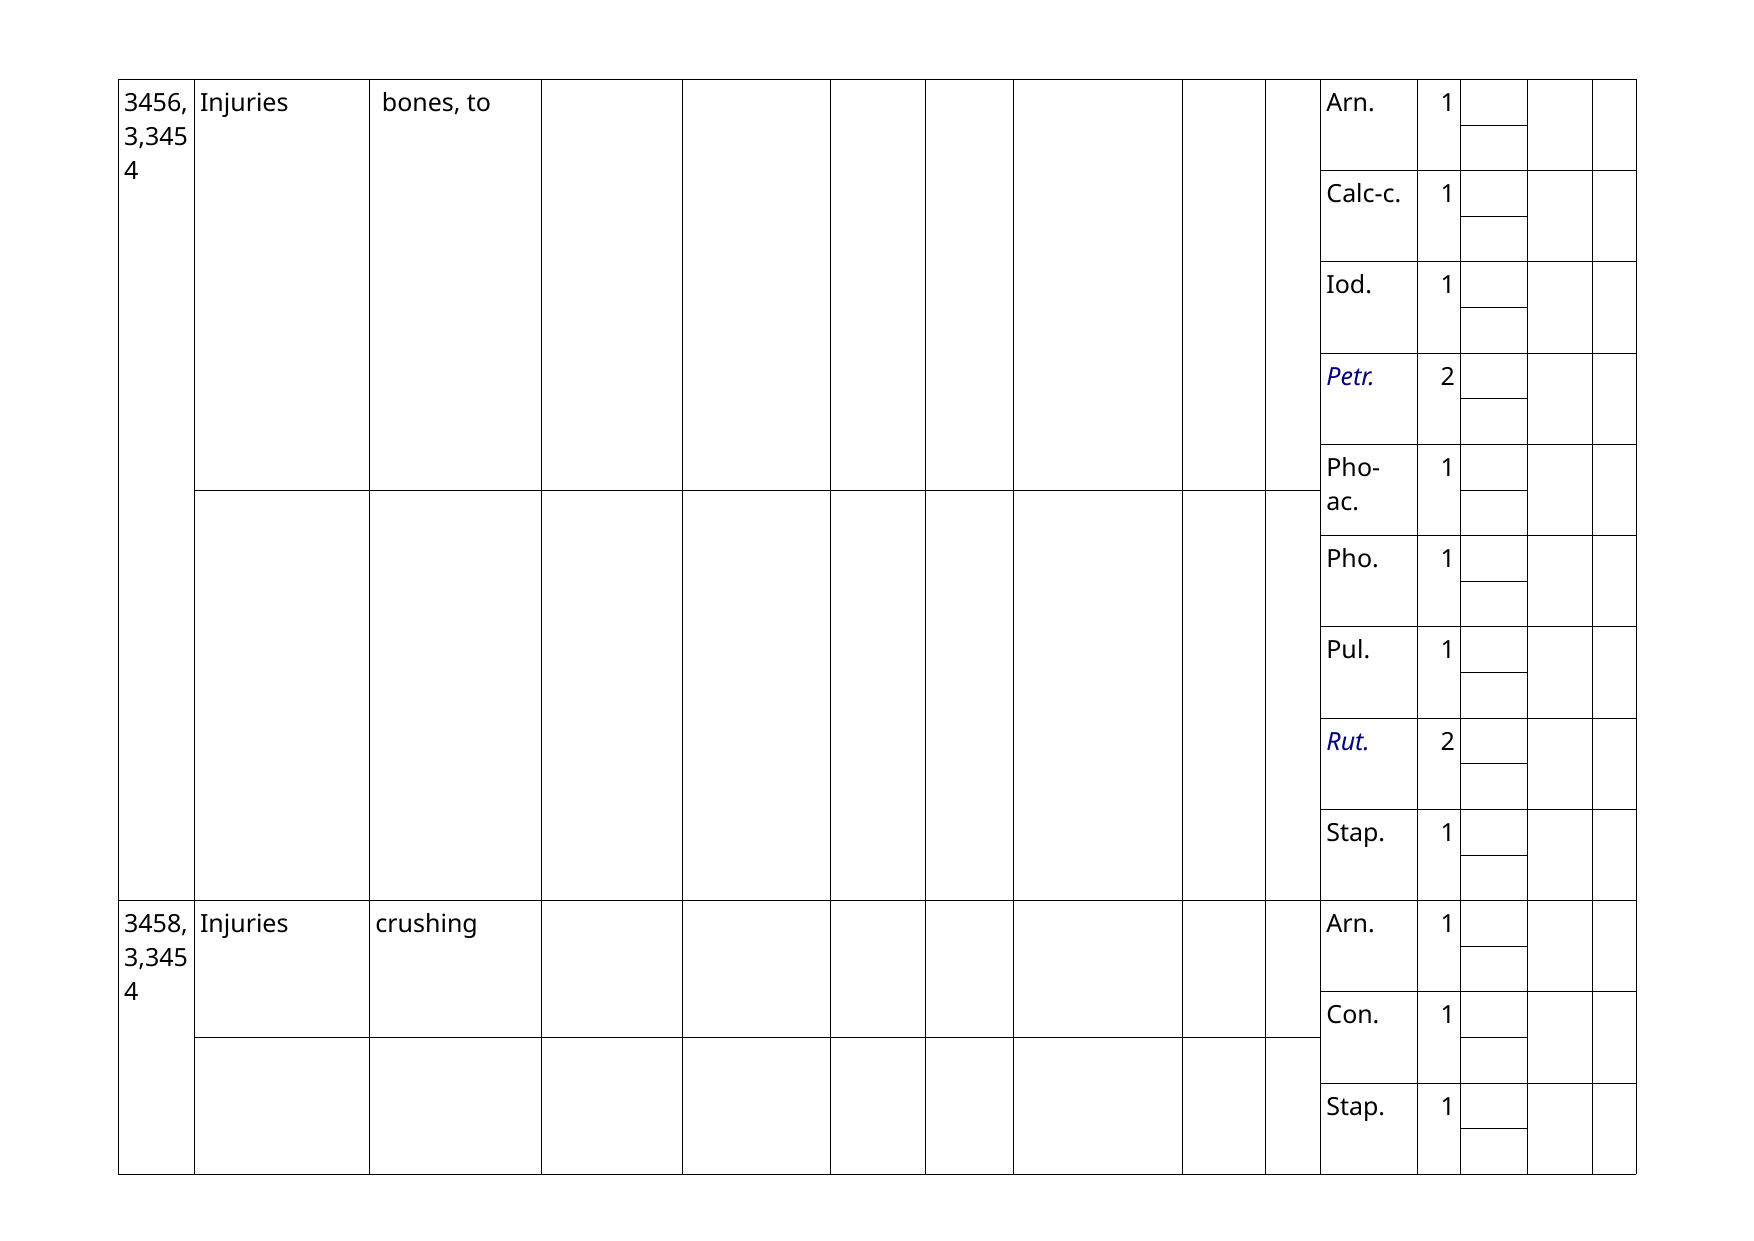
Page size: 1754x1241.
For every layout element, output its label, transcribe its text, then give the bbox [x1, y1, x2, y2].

table_cell 1 [1418, 901, 1460, 991]
table_cell [1461, 764, 1527, 809]
table_cell [1461, 627, 1527, 672]
table_cell [1461, 399, 1527, 444]
table_cell [831, 491, 925, 900]
table_cell 2 [1418, 354, 1460, 444]
table_cell [831, 80, 925, 489]
table_cell [195, 1038, 369, 1174]
table_cell [1461, 901, 1527, 946]
table_cell [370, 491, 541, 900]
table_cell [1528, 354, 1592, 444]
table_cell 1 [1418, 171, 1460, 261]
table_cell 2 [1418, 719, 1460, 809]
table_cell [1528, 627, 1592, 718]
table_cell [1593, 901, 1636, 991]
table_cell [1266, 901, 1320, 1037]
table_cell [1593, 262, 1636, 353]
table_cell [1593, 171, 1636, 261]
table_cell [1528, 1084, 1592, 1174]
table_cell Arn. [1321, 901, 1417, 991]
table_cell [926, 80, 1013, 489]
table_cell [1593, 354, 1636, 444]
table_cell [926, 901, 1013, 1037]
table_cell [1593, 810, 1636, 900]
table_cell [542, 491, 682, 900]
table_cell [1528, 80, 1592, 170]
table_cell [1461, 126, 1527, 170]
table_cell Calc-c. [1321, 171, 1417, 261]
table_cell [542, 901, 682, 1037]
table_cell [195, 491, 369, 900]
table_cell Con. [1321, 992, 1417, 1083]
table_cell [1014, 901, 1182, 1037]
table_cell [1593, 719, 1636, 809]
table_cell [1461, 308, 1527, 353]
table_cell Pho. [1321, 536, 1417, 626]
table_cell crushing [370, 901, 541, 1037]
table_cell 1 [1418, 445, 1460, 535]
table_cell [1183, 901, 1265, 1037]
table_cell [370, 1038, 541, 1174]
table_cell [1014, 80, 1182, 489]
table_cell Injuries [195, 901, 369, 1037]
table_cell [1014, 491, 1182, 900]
table_cell [1593, 992, 1636, 1083]
table_cell [1183, 1038, 1265, 1174]
table_cell [1183, 491, 1265, 900]
table_cell [1461, 947, 1527, 991]
table_cell [1528, 992, 1592, 1083]
table_cell [1593, 445, 1636, 535]
table_cell [1461, 262, 1527, 307]
table_cell Rut. [1321, 719, 1417, 809]
table_cell [542, 1038, 682, 1174]
table_cell [542, 80, 682, 489]
table_cell [683, 80, 830, 489]
table_cell [683, 901, 830, 1037]
table_cell [1461, 1129, 1527, 1174]
table_cell [1266, 491, 1320, 900]
table_cell [1461, 217, 1527, 261]
table_cell 1 [1418, 536, 1460, 626]
table_cell [1266, 1038, 1320, 1174]
table_cell [1461, 536, 1527, 581]
table_cell [926, 491, 1013, 900]
table_cell [1528, 810, 1592, 900]
table_cell [1461, 491, 1527, 535]
table_cell [1461, 719, 1527, 763]
table_cell [1593, 536, 1636, 626]
table_cell [1461, 445, 1527, 489]
table_cell [1461, 582, 1527, 626]
table_cell Arn. [1321, 80, 1417, 170]
table_cell [1461, 80, 1527, 124]
table_cell 1 [1418, 627, 1460, 718]
table_cell [1014, 1038, 1182, 1174]
table_cell [1528, 536, 1592, 626]
table_cell [1183, 80, 1265, 489]
table_cell Iod. [1321, 262, 1417, 353]
table_cell 1 [1418, 80, 1460, 170]
table_cell 1 [1418, 992, 1460, 1083]
table_cell [1461, 171, 1527, 216]
table_cell 3458,3,3454 [119, 901, 194, 1174]
table_cell [683, 1038, 830, 1174]
table_cell [831, 1038, 925, 1174]
table_cell [1461, 856, 1527, 900]
table_cell Pul. [1321, 627, 1417, 718]
table_cell [1528, 262, 1592, 353]
table_cell [1461, 1084, 1527, 1128]
table_cell 1 [1418, 262, 1460, 353]
table_cell [683, 491, 830, 900]
table_cell 3456,3,3454 [119, 80, 194, 900]
table_cell [1528, 171, 1592, 261]
table_cell [1461, 810, 1527, 854]
table_cell Injuries [195, 80, 369, 489]
table_cell [1461, 673, 1527, 718]
table_cell [926, 1038, 1013, 1174]
table_cell [1593, 80, 1636, 170]
table_cell [1528, 901, 1592, 991]
table_cell Stap. [1321, 1084, 1417, 1174]
table_cell [1528, 445, 1592, 535]
table_cell [1461, 354, 1527, 398]
table_cell [1461, 1038, 1527, 1083]
table_cell Stap. [1321, 810, 1417, 900]
table_cell 1 [1418, 810, 1460, 900]
table_cell [1266, 80, 1320, 489]
table_cell [831, 901, 925, 1037]
table_cell [1593, 627, 1636, 718]
table_cell 1 [1418, 1084, 1460, 1174]
table_cell Pho-ac. [1321, 445, 1417, 535]
table_cell [1528, 719, 1592, 809]
table_cell bones, to [370, 80, 541, 489]
table_cell Petr. [1321, 354, 1417, 444]
table_cell [1593, 1084, 1636, 1174]
table_cell [1461, 992, 1527, 1037]
